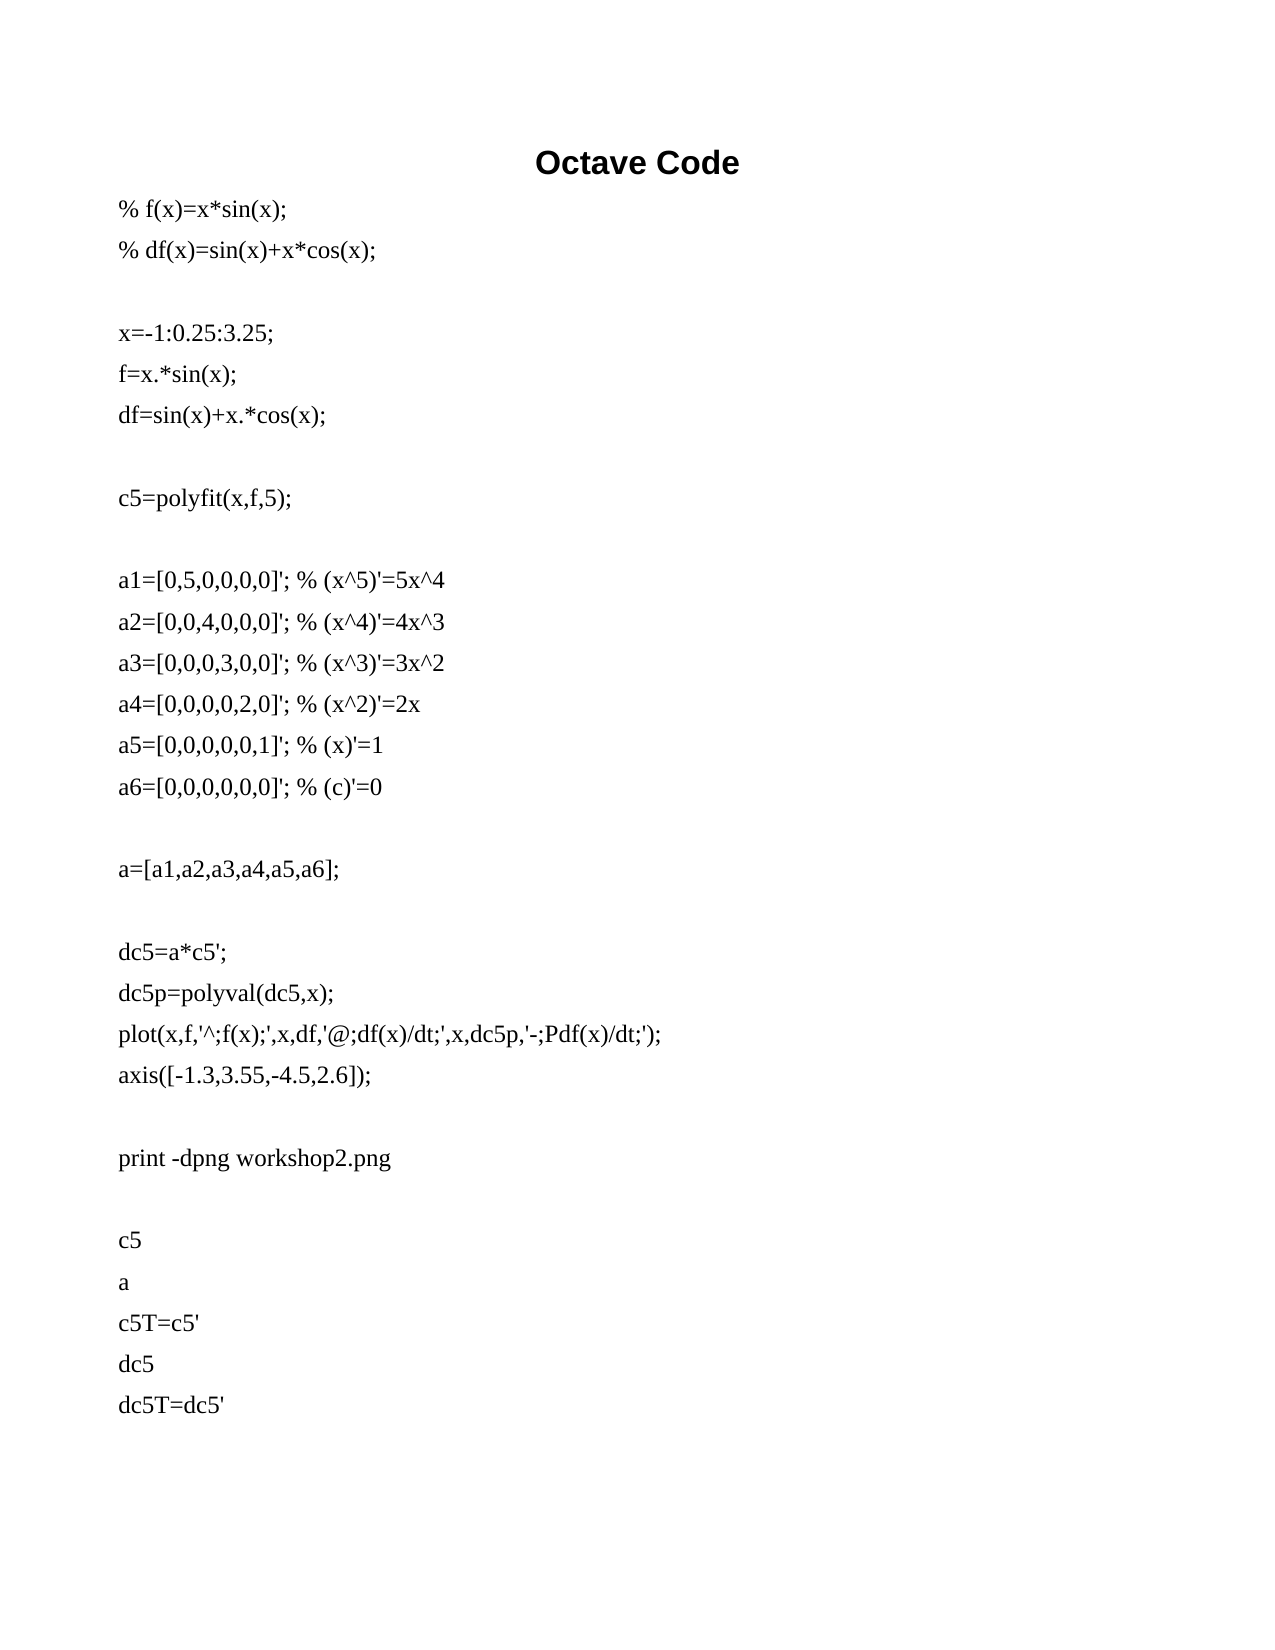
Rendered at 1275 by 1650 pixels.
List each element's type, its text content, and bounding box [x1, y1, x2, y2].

text x=-1:0.25:3.25; [118, 318, 1157, 347]
text axis([-1.3,3.55,-4.5,2.6]); [118, 1061, 1157, 1089]
text plot(x,f,'^;f(x);',x,df,'@;df(x)/dt;',x,dc5p,'-;Pdf(x)/dt;'); [118, 1019, 1157, 1048]
text a=[a1,a2,a3,a4,a5,a6]; [118, 854, 1157, 883]
text c5T=c5' [118, 1308, 1157, 1337]
text a [118, 1267, 1157, 1296]
text dc5 [118, 1349, 1157, 1378]
text a1=[0,5,0,0,0,0]'; % (x^5)'=5x^4 [118, 566, 1157, 594]
text c5=polyfit(x,f,5); [118, 483, 1157, 512]
text dc5p=polyval(dc5,x); [118, 978, 1157, 1007]
text a6=[0,0,0,0,0,0]'; % (c)'=0 [118, 772, 1157, 801]
text print -dpng workshop2.png [118, 1143, 1157, 1172]
text f=x.*sin(x); [118, 359, 1157, 388]
text c5 [118, 1226, 1157, 1254]
text % f(x)=x*sin(x); [118, 194, 1157, 223]
text dc5=a*c5'; [118, 937, 1157, 966]
text dc5T=dc5' [118, 1391, 1157, 1419]
text % df(x)=sin(x)+x*cos(x); [118, 236, 1157, 264]
text a2=[0,0,4,0,0,0]'; % (x^4)'=4x^3 [118, 607, 1157, 636]
text a4=[0,0,0,0,2,0]'; % (x^2)'=2x [118, 689, 1157, 718]
subtitle Octave Code [118, 143, 1157, 182]
text a5=[0,0,0,0,0,1]'; % (x)'=1 [118, 731, 1157, 759]
text df=sin(x)+x.*cos(x); [118, 401, 1157, 429]
text a3=[0,0,0,3,0,0]'; % (x^3)'=3x^2 [118, 648, 1157, 677]
